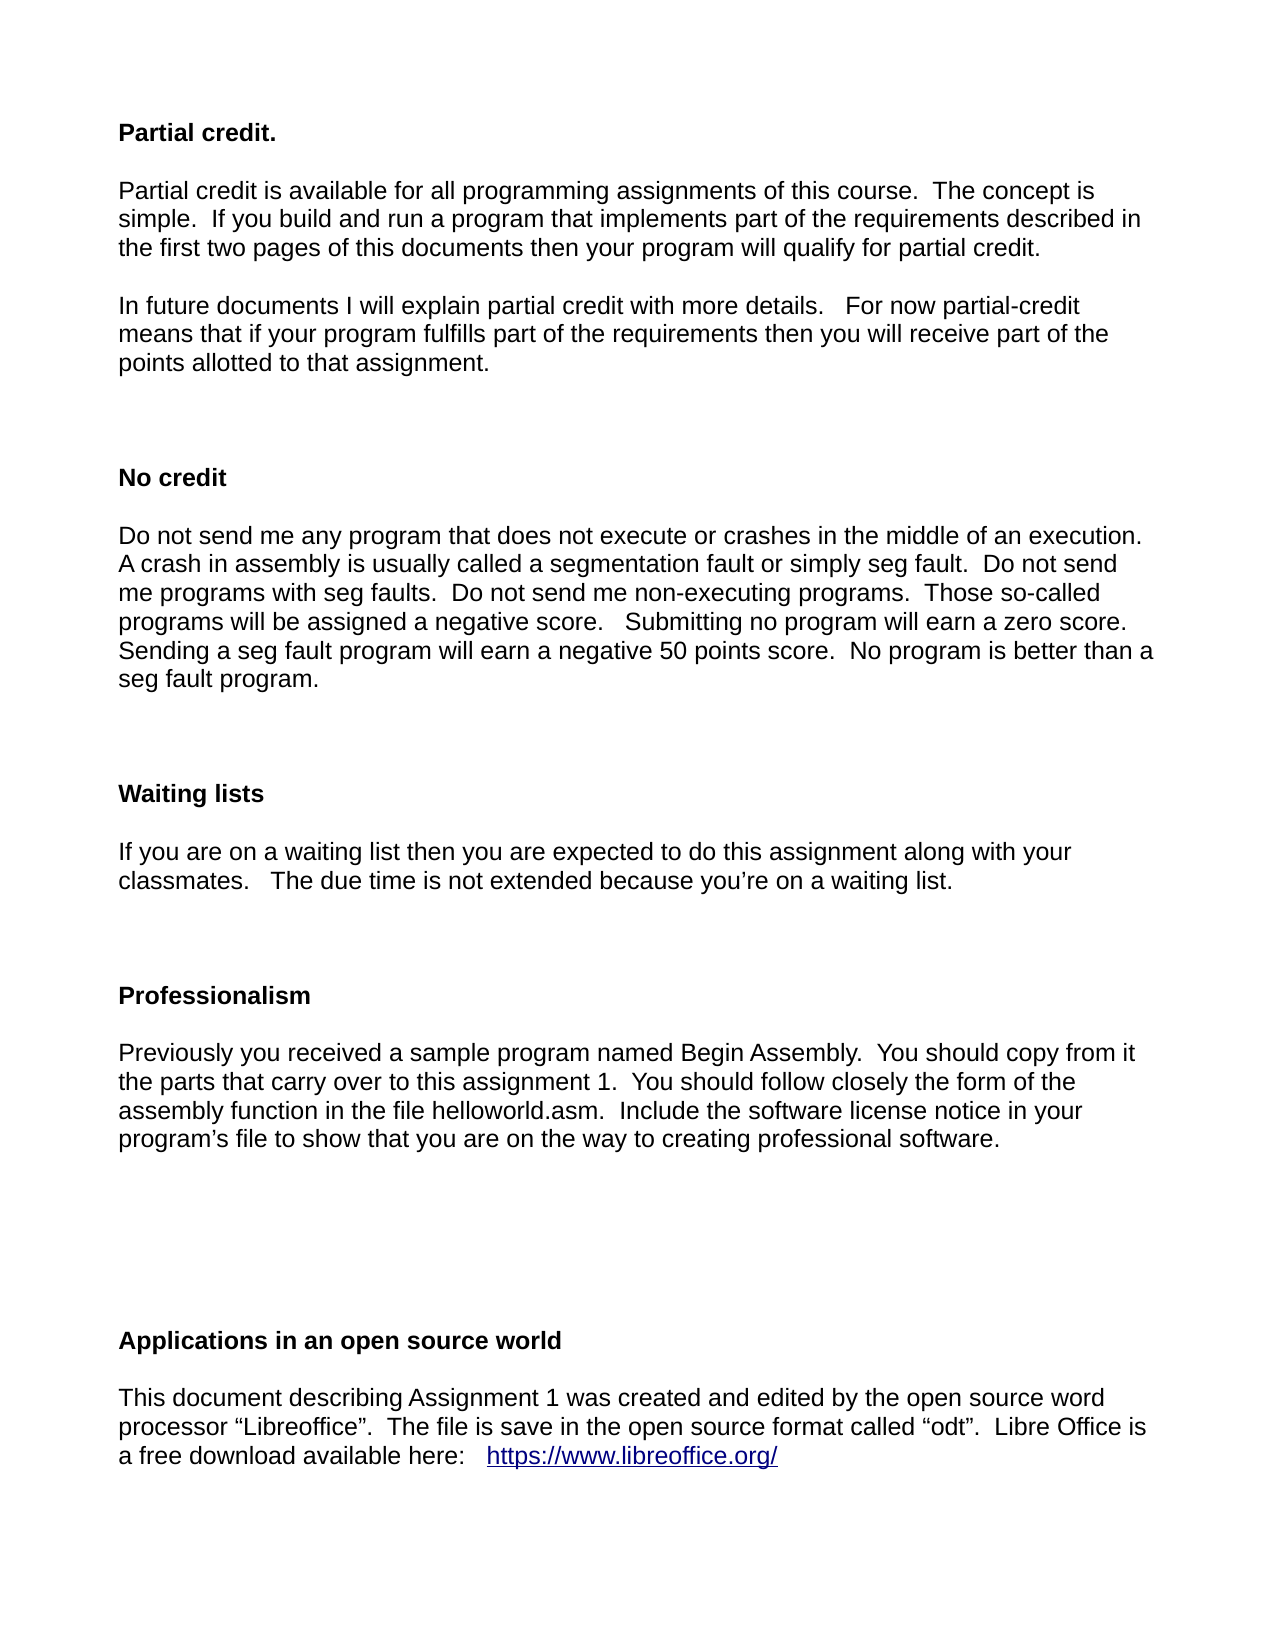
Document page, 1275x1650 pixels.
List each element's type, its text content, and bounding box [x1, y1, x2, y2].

text If you are on a waiting list then you are expected to do this assignment along with your classmates. The due time is not extended because you’re on a waiting list. [118, 837, 1157, 894]
text This document describing Assignment 1 was created and edited by the open source word processor “Libreoffice”. The file is save in the open source format called “odt”. Libre Office is a free download available here: https://www.libreoffice.org/ [118, 1383, 1157, 1469]
text Partial credit is available for all programming assignments of this course. The concept is simple. If you build and run a program that implements part of the requirements described in the first two pages of this documents then your program will qualify for partial credit. [118, 176, 1157, 262]
text Professionalism [118, 981, 1157, 1009]
text Previously you received a sample program named Begin Assembly. You should copy from it the parts that carry over to this assignment 1. You should follow closely the form of the assembly function in the file helloworld.asm. Include the software license notice in your program’s file to show that you are on the way to creating professional software. [118, 1038, 1157, 1153]
text No credit [118, 463, 1157, 492]
text In future documents I will explain partial credit with more details. For now partial-credit means that if your program fulfills part of the requirements then you will receive part of the points allotted to that assignment. [118, 291, 1157, 377]
text Do not send me any program that does not execute or crashes in the middle of an execution. A crash in assembly is usually called a segmentation fault or simply seg fault. Do not send me programs with seg faults. Do not send me non-executing programs. Those so-called programs will be assigned a negative score. Submitting no program will earn a zero score. Sending a seg fault program will earn a negative 50 points score. No program is better than a seg fault program. [118, 521, 1157, 693]
text Partial credit. [118, 118, 1157, 147]
text Applications in an open source world [118, 1326, 1157, 1354]
text Waiting lists [118, 779, 1157, 808]
